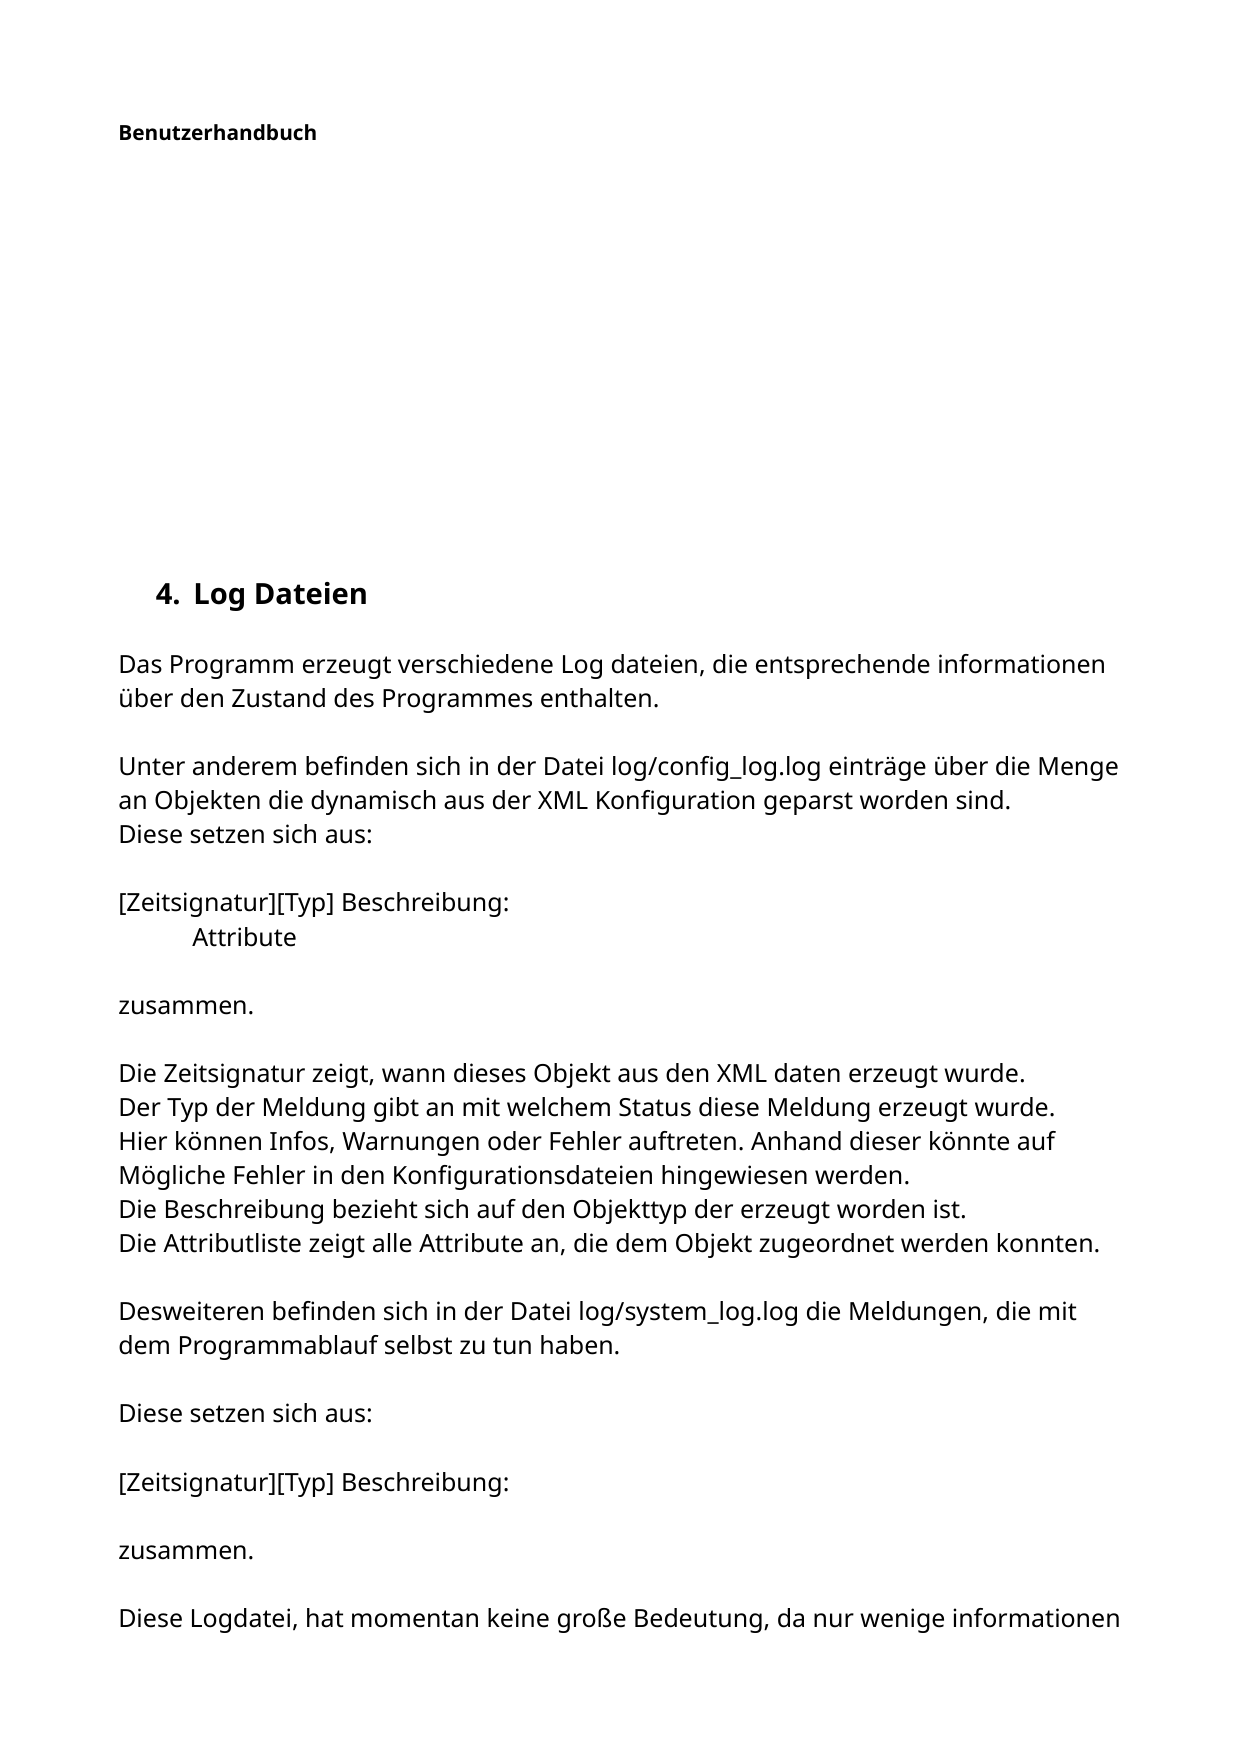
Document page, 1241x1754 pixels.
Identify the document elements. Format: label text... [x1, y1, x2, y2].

text Desweiteren befinden sich in der Datei log/system_log.log die Meldungen, die mit dem Programmablauf selbst zu tun haben. [118, 1294, 1122, 1362]
text Der Typ der Meldung gibt an mit welchem Status diese Meldung erzeugt wurde. [118, 1089, 1122, 1123]
text Die Beschreibung bezieht sich auf den Objekttyp der erzeugt worden ist. [118, 1192, 1122, 1226]
text Die Attributliste zeigt alle Attribute an, die dem Objekt zugeordnet werden konnten. [118, 1226, 1122, 1260]
text [Zeitsignatur][Typ] Beschreibung: [118, 885, 1122, 919]
text Attribute [118, 919, 1122, 953]
text Unter anderem befinden sich in der Datei log/config_log.log einträge über die Menge an Objekten die dynamisch aus der XML Konfiguration geparst worden sind. [118, 749, 1122, 817]
text [Zeitsignatur][Typ] Beschreibung: [118, 1464, 1122, 1498]
text zusammen. [118, 1532, 1122, 1566]
text Die Zeitsignatur zeigt, wann dieses Objekt aus den XML daten erzeugt wurde. [118, 1055, 1122, 1089]
text zusammen. [118, 987, 1122, 1021]
text Diese setzen sich aus: [118, 817, 1122, 851]
text Das Programm erzeugt verschiedene Log dateien, die entsprechende informationen über den Zustand des Programmes enthalten. [118, 647, 1122, 715]
text Diese setzen sich aus: [118, 1396, 1122, 1430]
text Hier können Infos, Warnungen oder Fehler auftreten. Anhand dieser könnte auf Mögliche Fehler in den Konfigurationsdateien hingewiesen werden. [118, 1123, 1122, 1192]
text Diese Logdatei, hat momentan keine große Bedeutung, da nur wenige informationen [118, 1600, 1122, 1634]
list Log Dateien [156, 573, 1122, 613]
